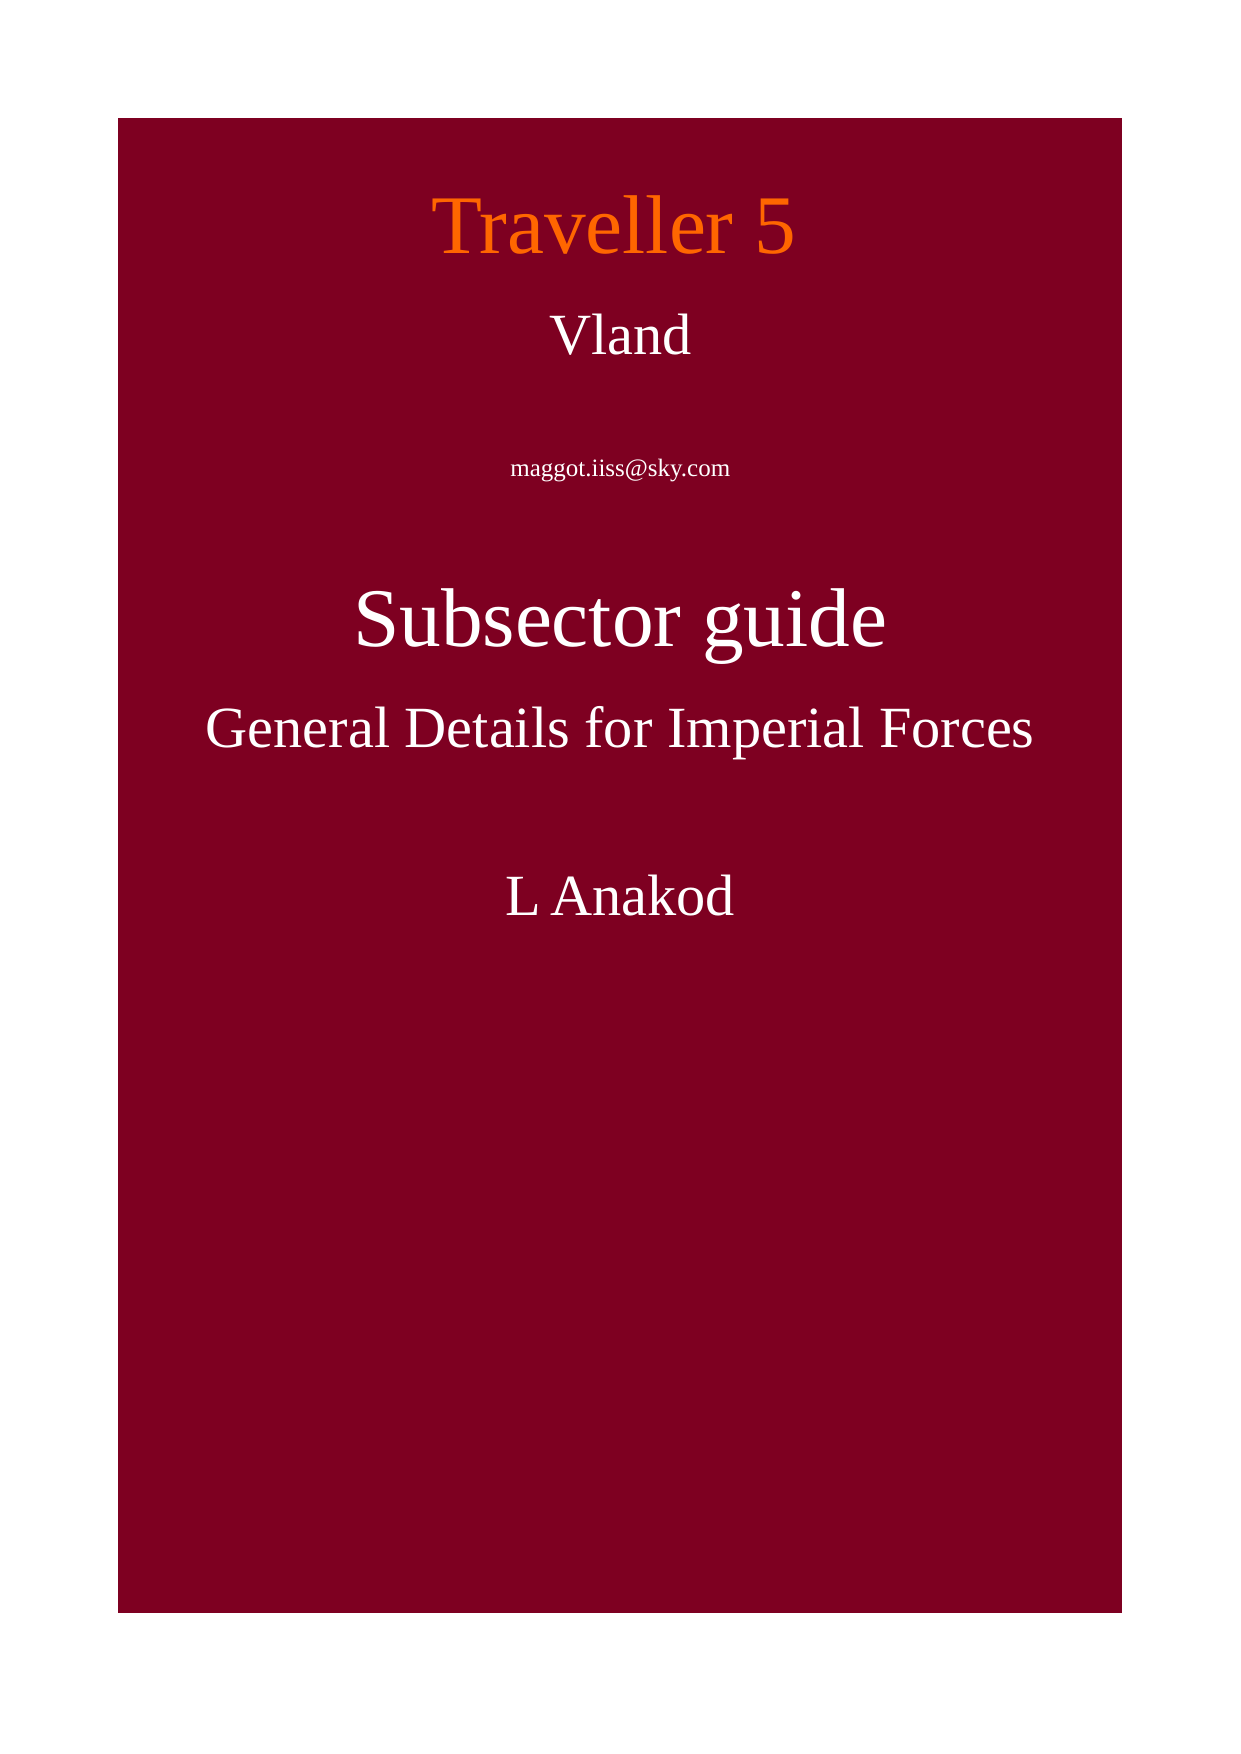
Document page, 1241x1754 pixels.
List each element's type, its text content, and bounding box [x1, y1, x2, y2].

text Subsector guide [118, 568, 1122, 664]
text Vland [118, 300, 1122, 367]
text L Anakod [118, 861, 1122, 928]
text General Details for Imperial Forces [118, 693, 1122, 760]
text Traveller 5 [118, 176, 1122, 271]
text maggot.iiss@sky.com [118, 453, 1122, 482]
